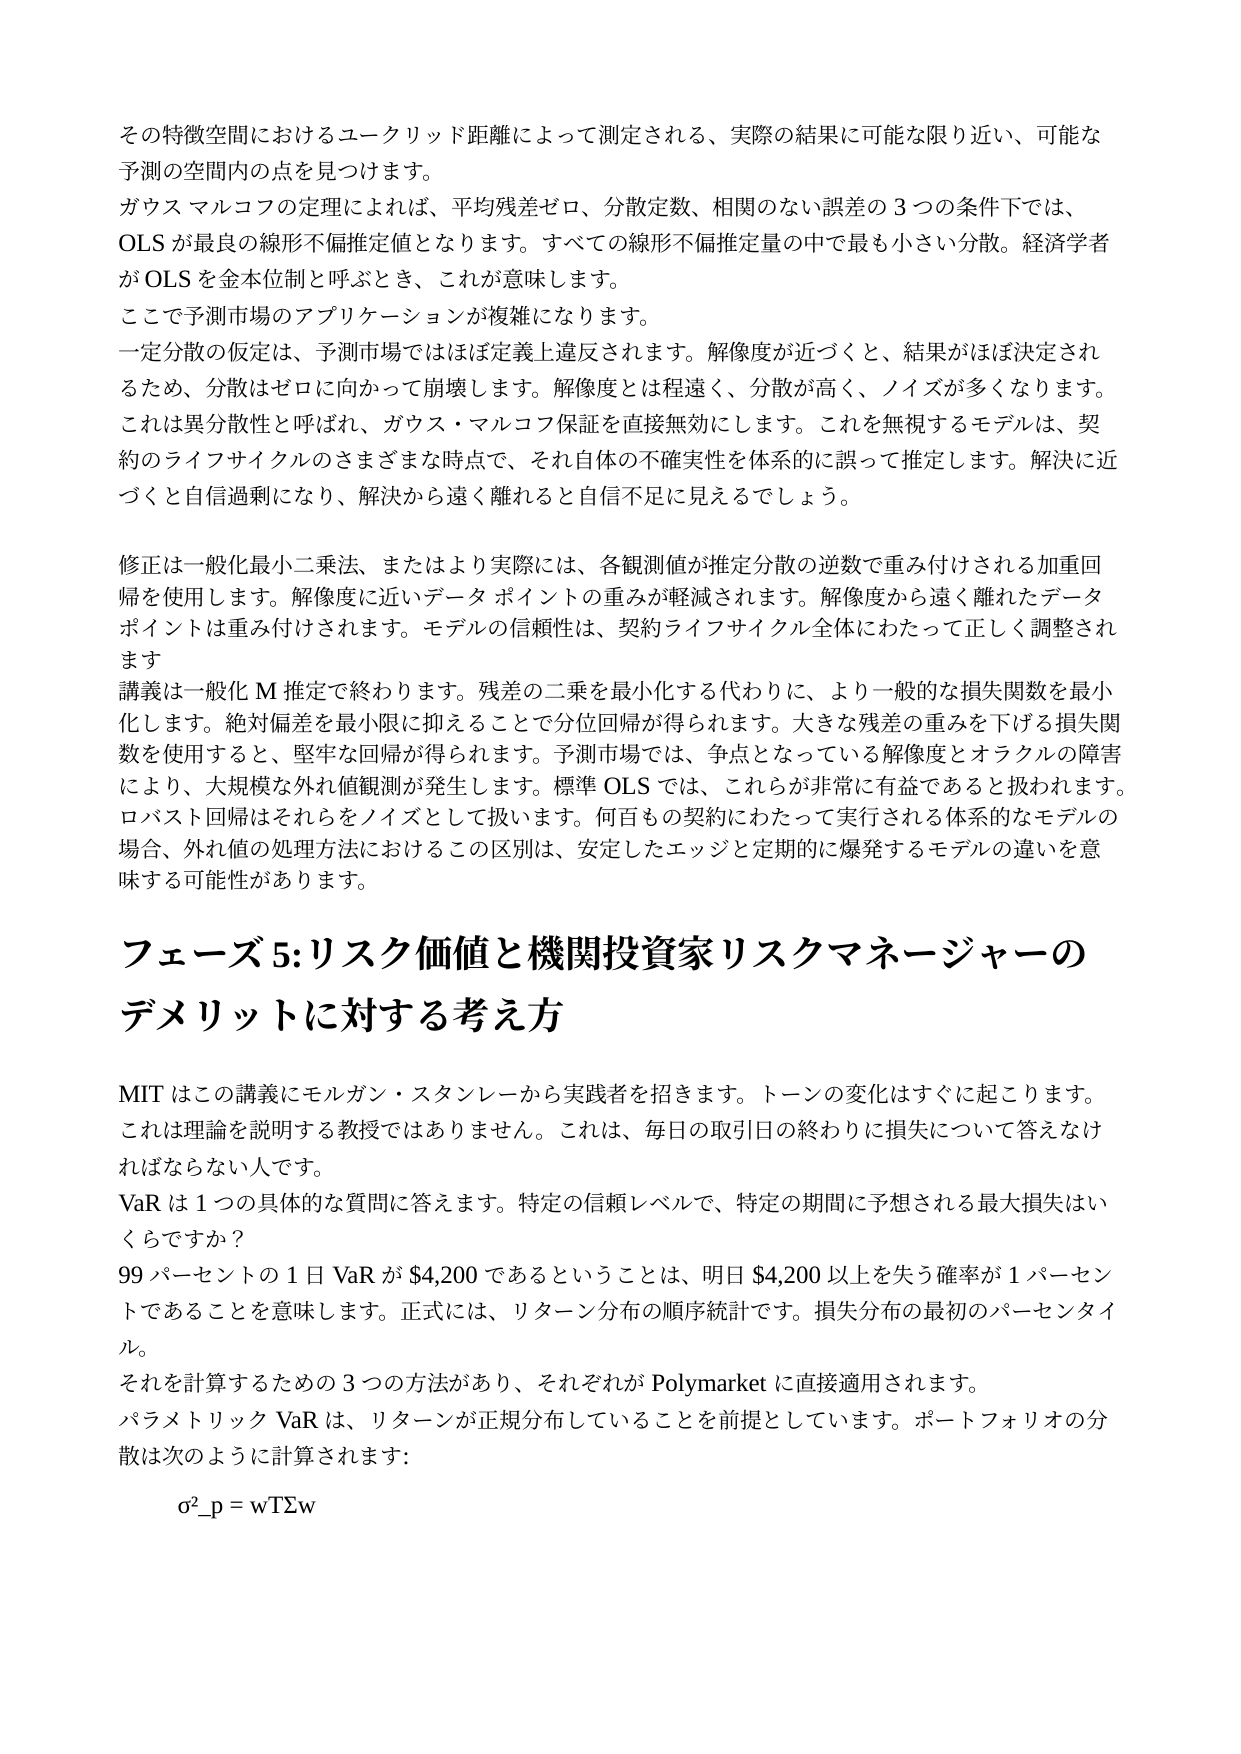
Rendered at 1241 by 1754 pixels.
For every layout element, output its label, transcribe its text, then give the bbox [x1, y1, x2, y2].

text σ²_p = wTΣw [177, 1490, 1063, 1518]
text 講義は一般化 M 推定で終わります。残差の二乗を最小化する代わりに、より一般的な損失関数を最小化します。絶対偏差を最小限に抑えることで分位回帰が得られます。大きな残差の重みを下げる損失関数を使用すると、堅牢な回帰が得られます。予測市場では、争点となっている解像度とオラクルの障害により、大規模な外れ値観測が発生します。標準 OLS では、これらが非常に有益であると扱われます。ロバスト回帰はそれらをノイズとして扱います。何百もの契約にわたって実行される体系的なモデルの場合、外れ値の処理方法におけるこの区別は、安定したエッジと定期的に爆発するモデルの違いを意味する可能性があります。 [118, 674, 1122, 895]
text ここで予測市場のアプリケーションが複雑になります。 [118, 299, 1122, 330]
text それを計算するための 3 つの方法があり、それぞれが Polymarket に直接適用されます。 [118, 1367, 1122, 1398]
text パラメトリック VaR は、リターンが正規分布していることを前提としています。ポートフォリオの分散は次のように計算されます: [118, 1403, 1122, 1470]
subtitle フェーズ5:リスク価値と機関投資家リスクマネージャーのデメリットに対する考え方 [118, 924, 1122, 1040]
text その特徴空間におけるユークリッド距離によって測定される、実際の結果に可能な限り近い、可能な予測の空間内の点を見つけます。 [118, 118, 1122, 186]
text 一定分散の仮定は、予測市場ではほぼ定義上違反されます。解像度が近づくと、結果がほぼ決定されるため、分散はゼロに向かって崩壊します。解像度とは程遠く、分散が高く、ノイズが多くなります。これは異分散性と呼ばれ、ガウス・マルコフ保証を直接無効にします。これを無視するモデルは、契約のライフサイクルのさまざまな時点で、それ自体の不確実性を体系的に誤って推定します。解決に近づくと自信過剰になり、解決から遠く離れると自信不足に見えるでしょう。 [118, 335, 1122, 511]
text ガウス マルコフの定理によれば、平均残差ゼロ、分散定数、相関のない誤差の 3 つの条件下では、OLS が最良の線形不偏推定値となります。すべての線形不偏推定量の中で最も小さい分散。経済学者がOLSを金本位制と呼ぶとき、これが意味します。 [118, 190, 1122, 294]
text 修正は一般化最小二乗法、またはより実際には、各観測値が推定分散の逆数で重み付けされる加重回帰を使用します。解像度に近いデータ ポイントの重みが軽減されます。解像度から遠く離れたデータ ポイントは重み付けされます。モデルの信頼性は、契約ライフサイクル全体にわたって正しく調整されます [118, 549, 1122, 674]
text VaR は 1 つの具体的な質問に答えます。特定の信頼レベルで、特定の期間に予想される最大損失はいくらですか？ [118, 1186, 1122, 1253]
text 99 パーセントの 1 日 VaR が $4,200 であるということは、明日 $4,200 以上を失う確率が 1 パーセントであることを意味します。正式には、リターン分布の順序統計です。損失分布の最初のパーセンタイル。 [118, 1258, 1122, 1362]
text MIT はこの講義にモルガン・スタンレーから実践者を招きます。トーンの変化はすぐに起こります。これは理論を説明する教授ではありません。これは、毎日の取引日の終わりに損失について答えなければならない人です。 [118, 1077, 1122, 1181]
